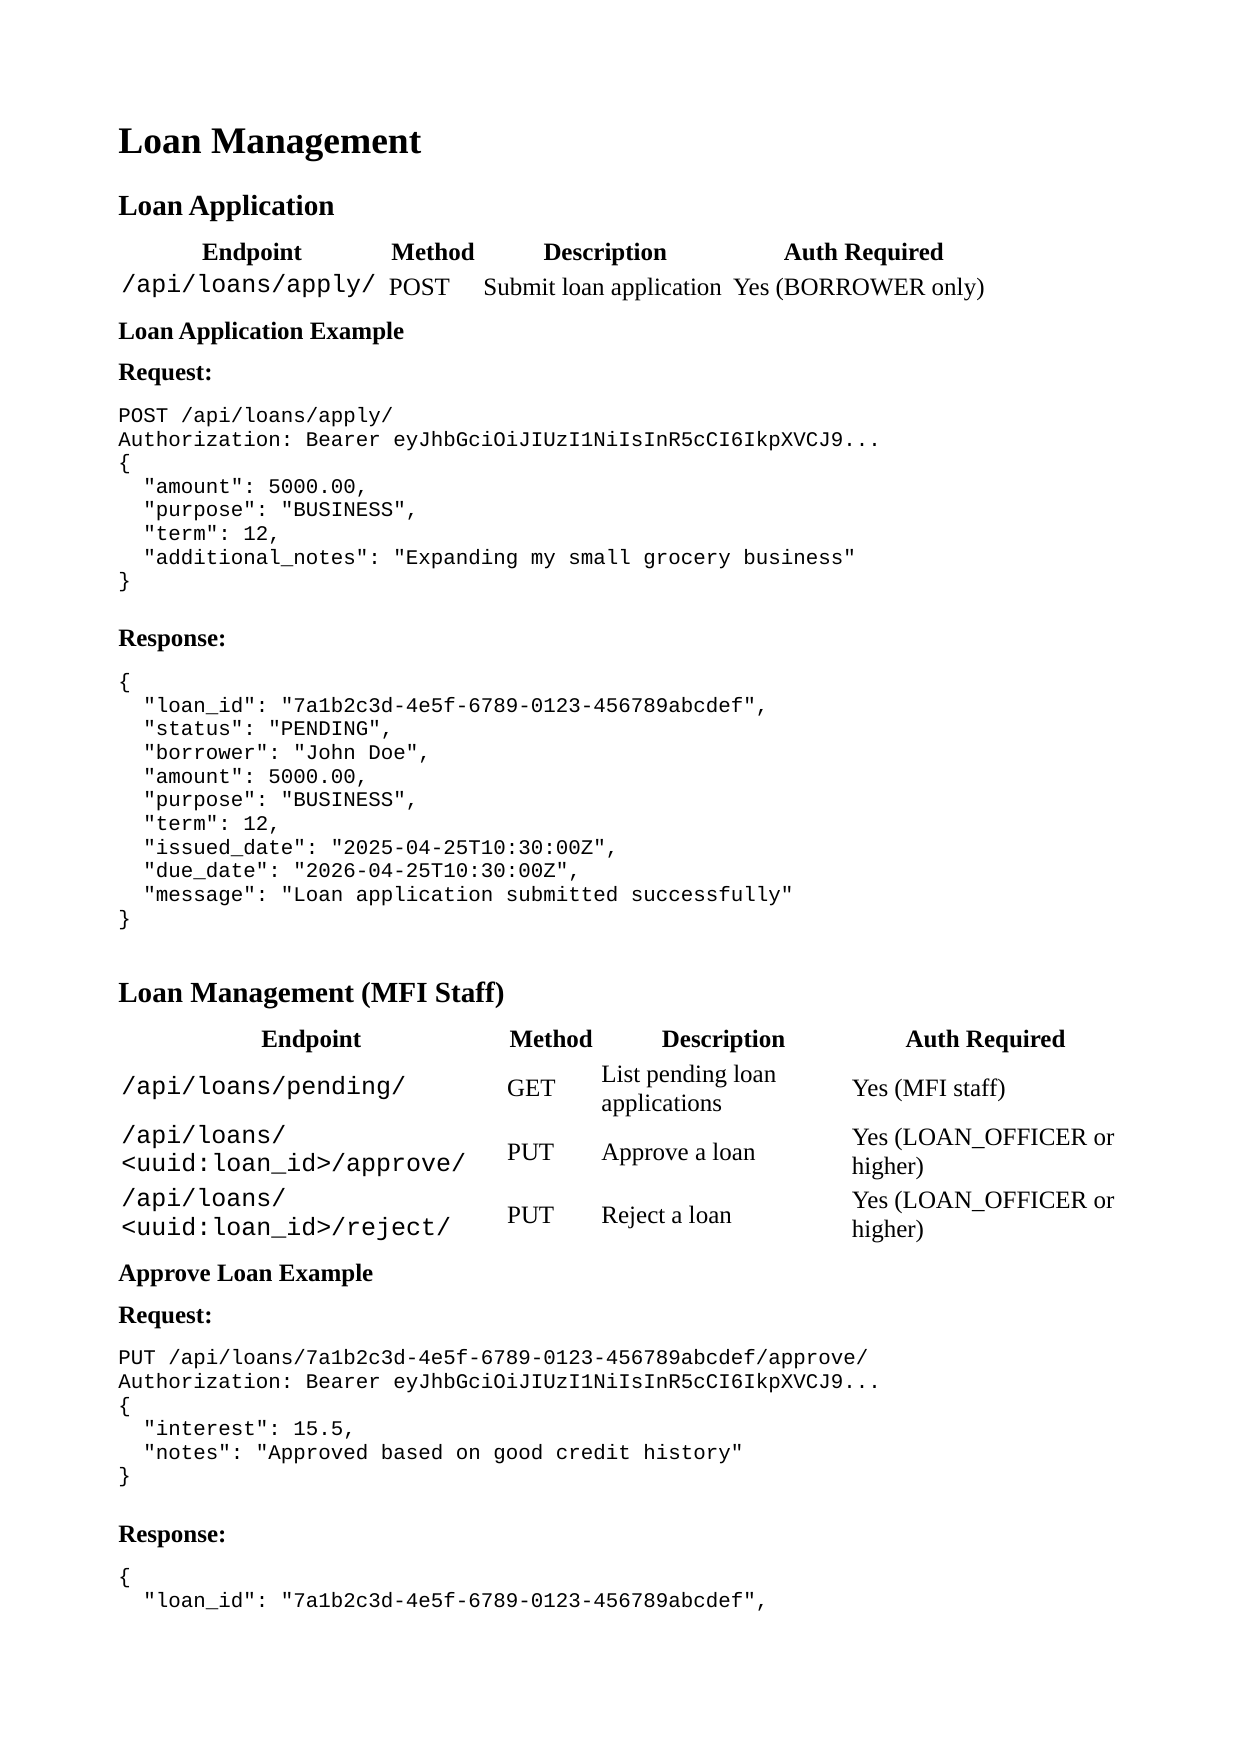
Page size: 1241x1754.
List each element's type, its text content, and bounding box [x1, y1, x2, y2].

text } [118, 570, 1122, 594]
table_cell /api/loans/<uuid:loan_id>/reject/ [118, 1183, 504, 1246]
text "additional_notes": "Expanding my small grocery business" [118, 547, 1122, 570]
text "loan_id": "7a1b2c3d-4e5f-6789-0123-456789abcdef", [118, 695, 1122, 718]
text "purpose": "BUSINESS", [118, 499, 1122, 523]
text "amount": 5000.00, [118, 476, 1122, 499]
table_cell List pending loan applications [598, 1056, 849, 1119]
table_cell Submit loan application [480, 269, 730, 303]
table_cell /api/loans/apply/ [118, 269, 386, 303]
table_header Endpoint [118, 1021, 504, 1056]
text } [118, 1466, 1122, 1489]
table_cell Yes (LOAN_OFFICER or higher) [849, 1183, 1122, 1246]
text Request: [118, 357, 1122, 386]
table_cell /api/loans/pending/ [118, 1056, 504, 1119]
text "status": "PENDING", [118, 718, 1122, 742]
table_cell /api/loans/<uuid:loan_id>/approve/ [118, 1119, 504, 1183]
text "notes": "Approved based on good credit history" [118, 1442, 1122, 1466]
table_header Method [386, 234, 480, 269]
table_header Description [480, 234, 730, 269]
text "amount": 5000.00, [118, 766, 1122, 789]
table_header Auth Required [730, 234, 997, 269]
text Request: [118, 1300, 1122, 1328]
subtitle Loan Management [118, 118, 1122, 161]
table_cell PUT [504, 1119, 598, 1183]
text { [118, 1394, 1122, 1418]
subtitle Loan Management (MFI Staff) [118, 975, 1122, 1009]
text Authorization: Bearer eyJhbGciOiJIUzI1NiIsInR5cCI6IkpXVCJ9... [118, 428, 1122, 452]
text "term": 12, [118, 813, 1122, 837]
text "issued_date": "2025-04-25T10:30:00Z", [118, 837, 1122, 860]
text Response: [118, 623, 1122, 652]
table_cell Approve a loan [598, 1119, 849, 1183]
text } [118, 908, 1122, 931]
table_cell POST [386, 269, 480, 303]
text "message": "Loan application submitted successfully" [118, 884, 1122, 908]
subtitle Approve Loan Example [118, 1258, 1122, 1287]
text { [118, 1566, 1122, 1590]
text "interest": 15.5, [118, 1418, 1122, 1442]
text "purpose": "BUSINESS", [118, 789, 1122, 813]
text POST /api/loans/apply/ [118, 405, 1122, 428]
subtitle Loan Application Example [118, 316, 1122, 345]
table_header Auth Required [849, 1021, 1122, 1056]
text Response: [118, 1519, 1122, 1547]
table_header Endpoint [118, 234, 386, 269]
table_cell PUT [504, 1183, 598, 1246]
text "due_date": "2026-04-25T10:30:00Z", [118, 860, 1122, 884]
table_header Method [504, 1021, 598, 1056]
table_cell Reject a loan [598, 1183, 849, 1246]
text "loan_id": "7a1b2c3d-4e5f-6789-0123-456789abcdef", [118, 1590, 1122, 1613]
subtitle Loan Application [118, 188, 1122, 222]
text "term": 12, [118, 523, 1122, 547]
table_cell Yes (MFI staff) [849, 1056, 1122, 1119]
table_header Description [598, 1021, 849, 1056]
text Authorization: Bearer eyJhbGciOiJIUzI1NiIsInR5cCI6IkpXVCJ9... [118, 1371, 1122, 1394]
text "borrower": "John Doe", [118, 742, 1122, 766]
text PUT /api/loans/7a1b2c3d-4e5f-6789-0123-456789abcdef/approve/ [118, 1347, 1122, 1371]
text { [118, 452, 1122, 476]
text { [118, 671, 1122, 695]
table_cell GET [504, 1056, 598, 1119]
table_cell Yes (BORROWER only) [730, 269, 997, 303]
table_cell Yes (LOAN_OFFICER or higher) [849, 1119, 1122, 1183]
